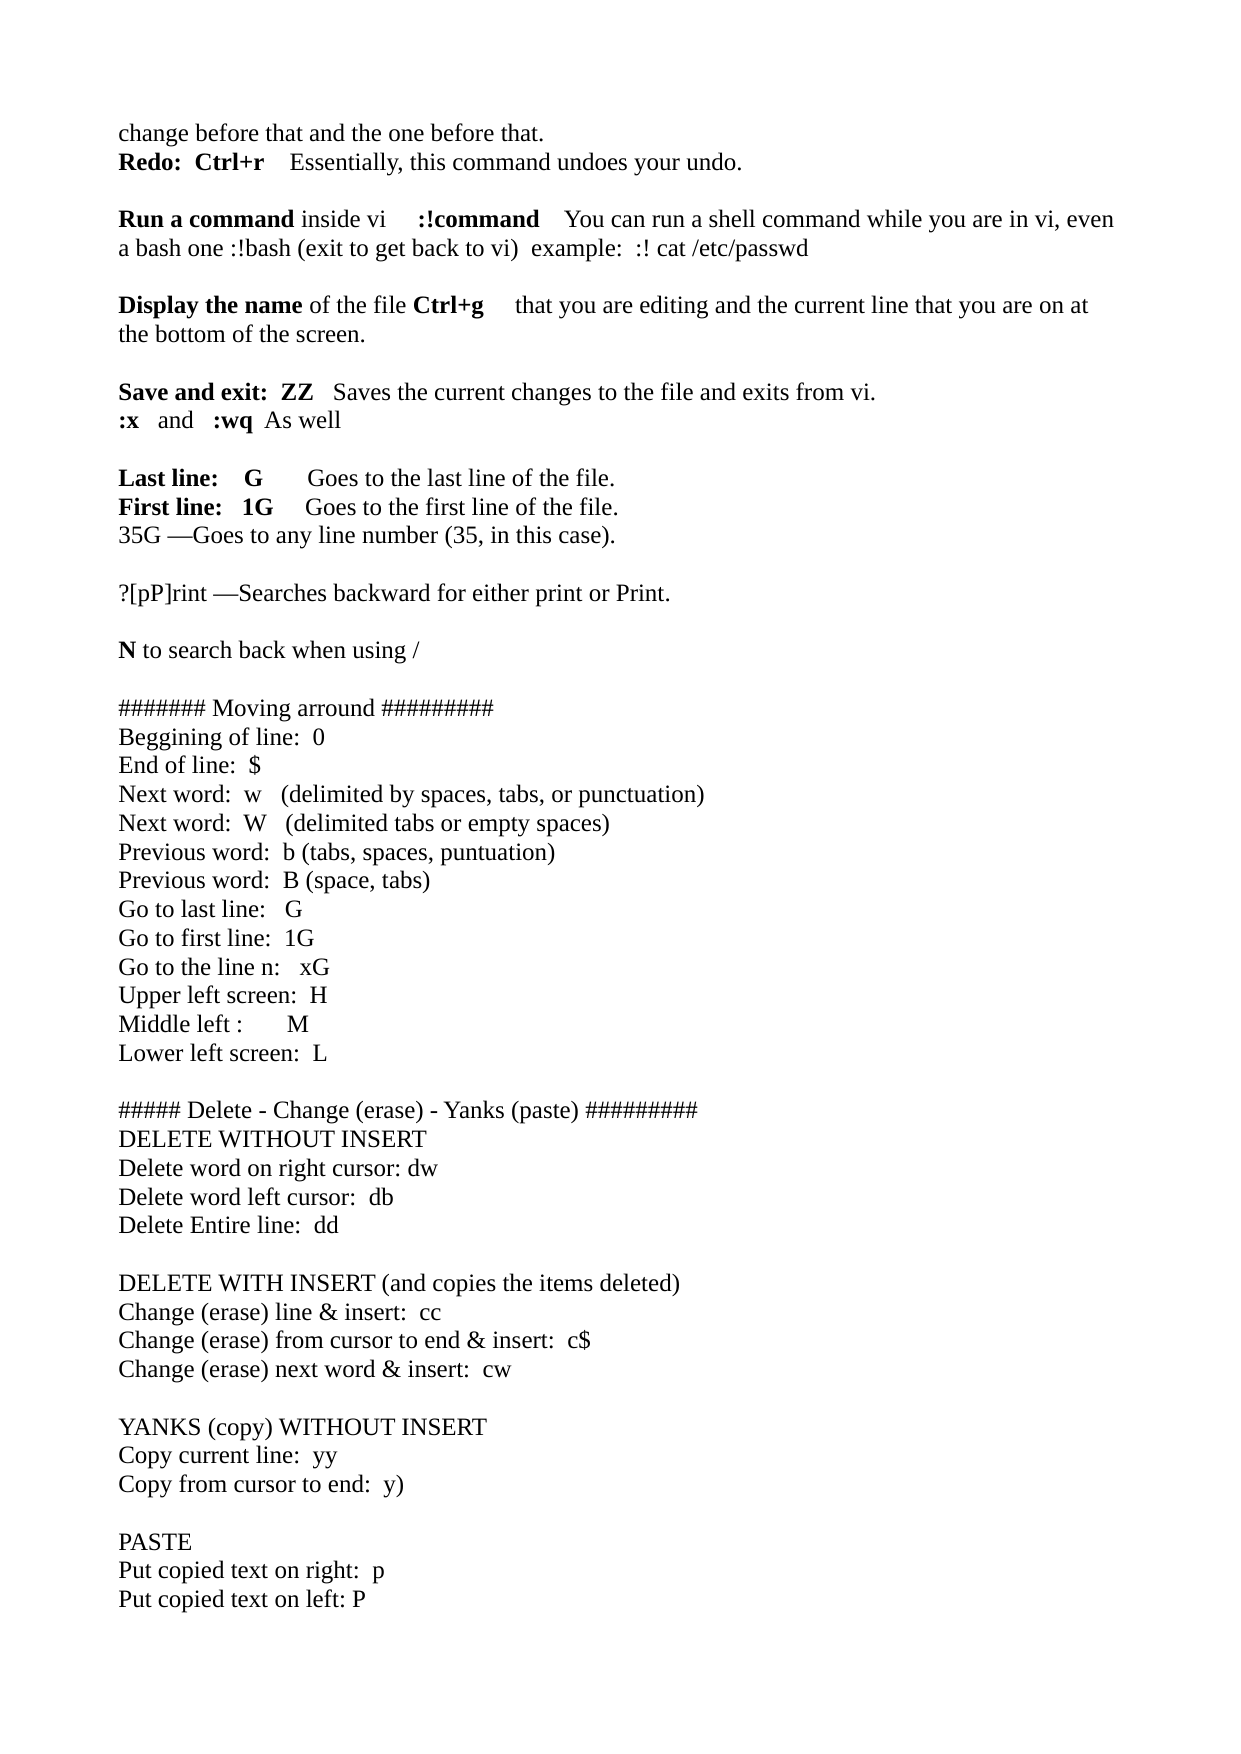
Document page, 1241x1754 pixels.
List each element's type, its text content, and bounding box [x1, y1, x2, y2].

text Next word: w (delimited by spaces, tabs, or punctuation) [118, 779, 1122, 808]
text First line: 1G Goes to the first line of the file. [118, 492, 1122, 521]
text Run a command inside vi :!command You can run a shell command while you are in vi, even a bash one :!bash (exit to get back to vi) example: :! cat /etc/passwd [118, 204, 1122, 262]
text Last line: G Goes to the last line of the file. [118, 463, 1122, 492]
text Copy current line: yy [118, 1441, 1122, 1469]
text YANKS (copy) WITHOUT INSERT [118, 1412, 1122, 1441]
text Delete word on right cursor: dw [118, 1153, 1122, 1182]
text Lower left screen: L [118, 1038, 1122, 1067]
text End of line: $ [118, 751, 1122, 779]
text Middle left : M [118, 1009, 1122, 1038]
text Beggining of line: 0 [118, 722, 1122, 751]
text Previous word: B (space, tabs) [118, 866, 1122, 894]
text ##### Delete - Change (erase) - Yanks (paste) ######### [118, 1096, 1122, 1124]
text change before that and the one before that. [118, 118, 1122, 147]
text Previous word: b (tabs, spaces, puntuation) [118, 837, 1122, 866]
text Delete Entire line: dd [118, 1211, 1122, 1239]
text Redo: Ctrl+r Essentially, this command undoes your undo. [118, 147, 1122, 176]
text N to search back when using / [118, 636, 1122, 664]
text DELETE WITH INSERT (and copies the items deleted) [118, 1268, 1122, 1297]
text DELETE WITHOUT INSERT [118, 1124, 1122, 1153]
text PASTE [118, 1527, 1122, 1556]
text Change (erase) from cursor to end & insert: c$ [118, 1326, 1122, 1354]
text Copy from cursor to end: y) [118, 1469, 1122, 1498]
text 35G —Goes to any line number (35, in this case). [118, 521, 1122, 549]
text Go to last line: G [118, 894, 1122, 923]
text Change (erase) line & insert: cc [118, 1297, 1122, 1326]
text Display the name of the file Ctrl+g that you are editing and the current line that you are on at the bottom of the screen. [118, 291, 1122, 348]
text ?[pP]rint —Searches backward for either print or Print. [118, 578, 1122, 607]
text Put copied text on left: P [118, 1584, 1122, 1613]
text Save and exit: ZZ Saves the current changes to the file and exits from vi. [118, 377, 1122, 406]
text :x and :wq As well [118, 406, 1122, 434]
text Go to the line n: xG [118, 952, 1122, 981]
text Upper left screen: H [118, 981, 1122, 1009]
text ####### Moving arround ######### [118, 693, 1122, 722]
text Delete word left cursor: db [118, 1182, 1122, 1211]
text Change (erase) next word & insert: cw [118, 1354, 1122, 1383]
text Go to first line: 1G [118, 923, 1122, 952]
text Put copied text on right: p [118, 1556, 1122, 1584]
text Next word: W (delimited tabs or empty spaces) [118, 808, 1122, 837]
